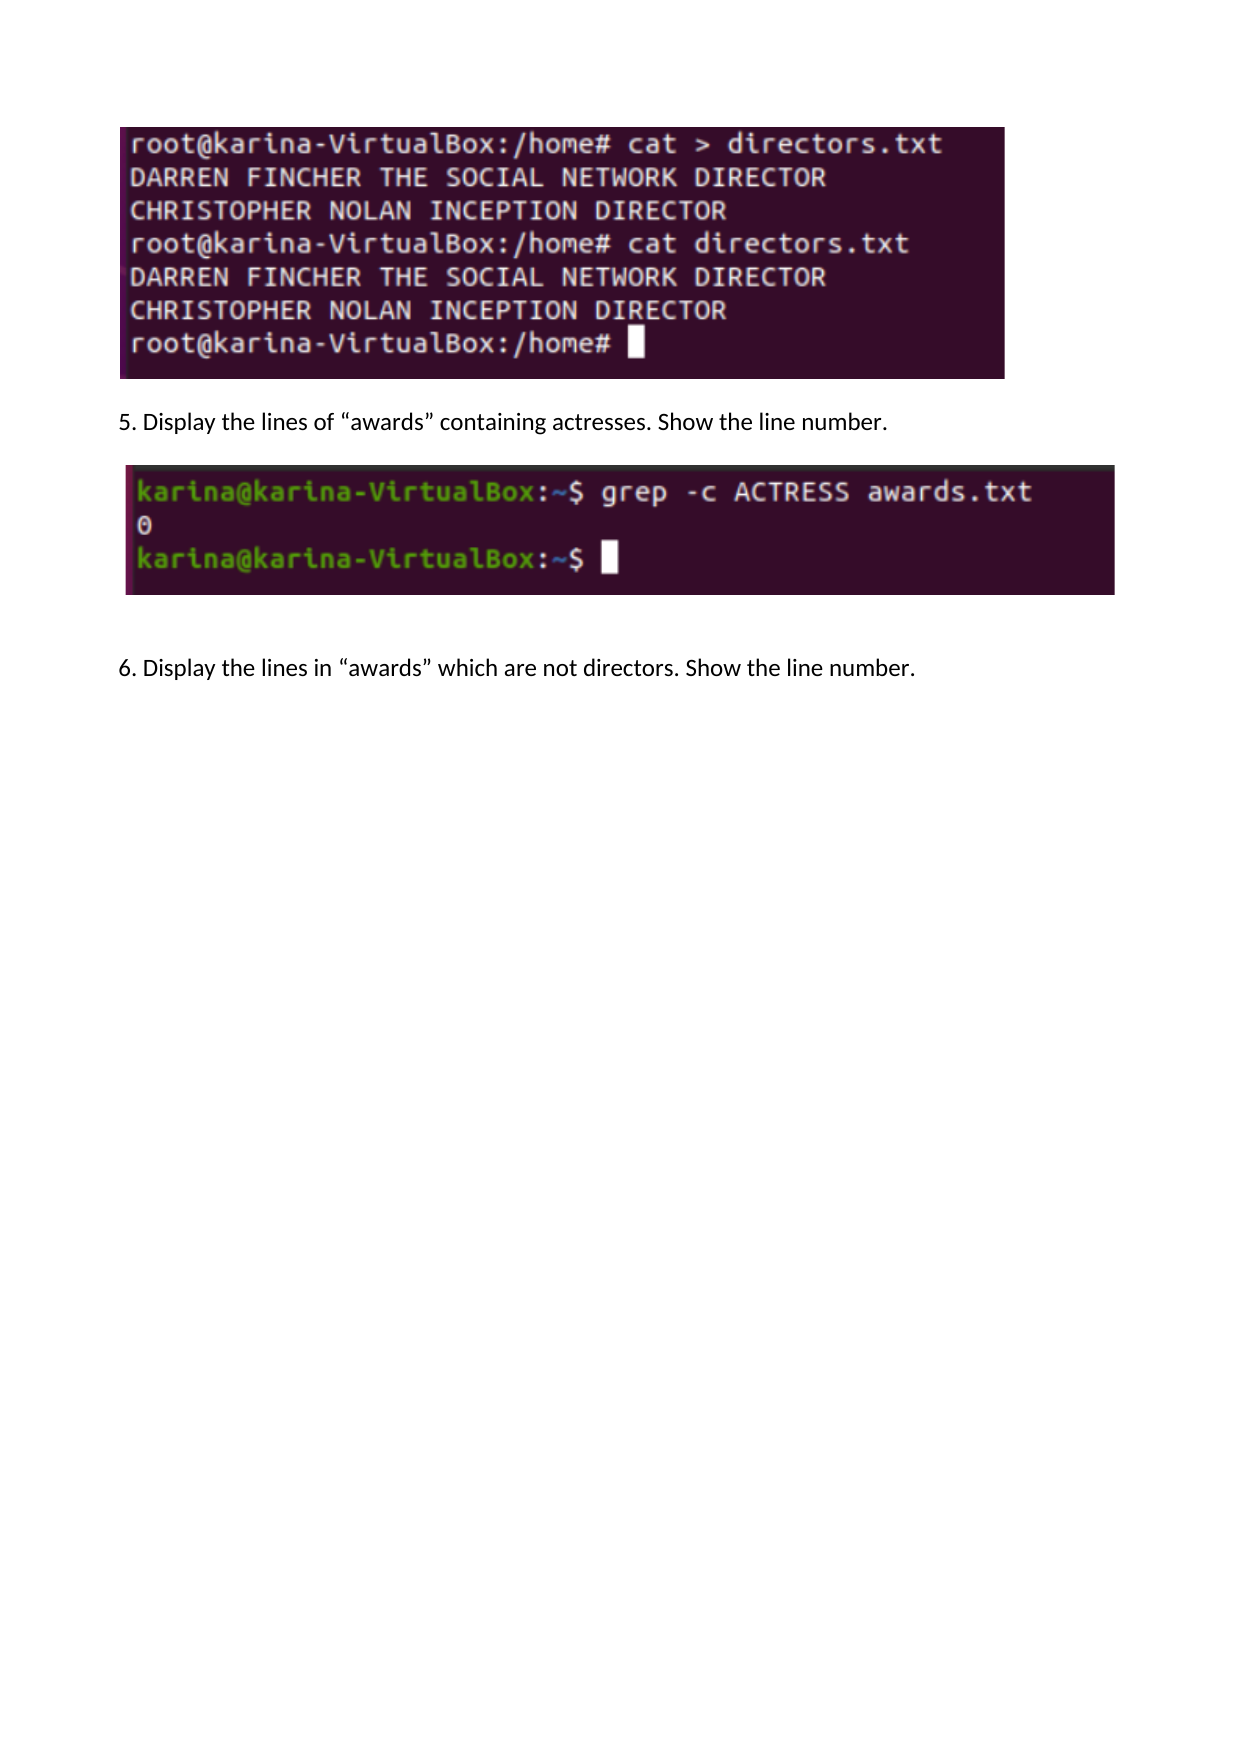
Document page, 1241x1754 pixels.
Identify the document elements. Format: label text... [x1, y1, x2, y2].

text 6. Display the lines in “awards” which are not directors. Show the line number. [118, 652, 1122, 683]
picture [120, 127, 1005, 379]
text 5. Display the lines of “awards” containing actresses. Show the line number. [118, 406, 1122, 436]
picture [125, 465, 1115, 595]
